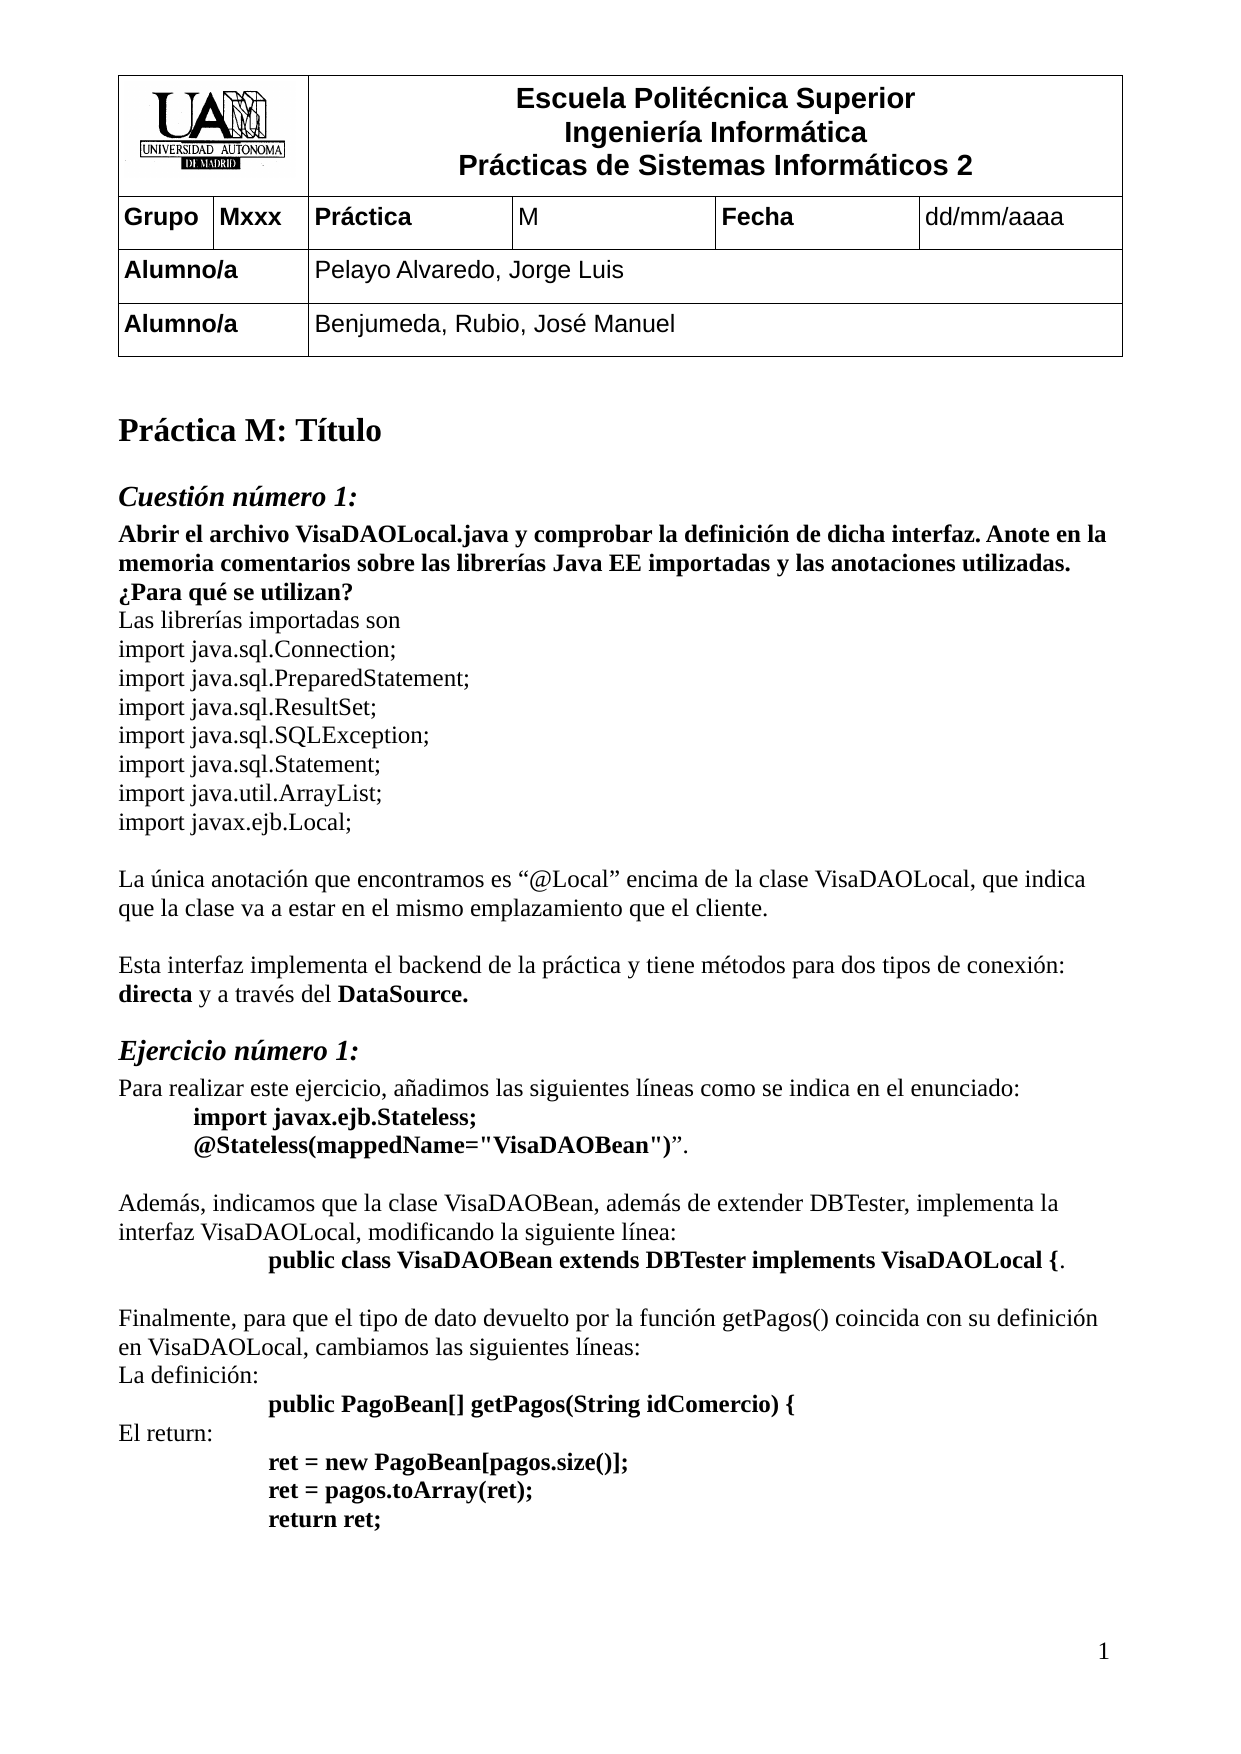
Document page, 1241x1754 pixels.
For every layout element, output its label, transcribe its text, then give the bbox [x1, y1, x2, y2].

text Esta interfaz implementa el backend de la práctica y tiene métodos para dos tipos de conexión: directa y a través del DataSource. [118, 951, 1122, 1008]
table_cell M [513, 197, 715, 249]
text import java.sql.Connection; [118, 634, 1122, 663]
picture [123, 81, 296, 178]
subtitle Cuestión número 1: [118, 479, 1122, 513]
table_cell Práctica [309, 197, 512, 249]
text La única anotación que encontramos es “@Local” encima de la clase VisaDAOLocal, que indica que la clase va a estar en el mismo emplazamiento que el cliente. [118, 864, 1122, 922]
text Para realizar este ejercicio, añadimos las siguientes líneas como se indica en el enunciado: [118, 1073, 1122, 1102]
text import javax.ejb.Stateless; [193, 1102, 1122, 1130]
text ret = new PagoBean[pagos.size()]; [268, 1447, 1122, 1475]
subtitle Práctica M: Título [118, 410, 1122, 448]
table_cell Alumno/a [119, 250, 308, 302]
table_cell dd/mm/aaaa [920, 197, 1122, 249]
text Abrir el archivo VisaDAOLocal.java y comprobar la definición de dicha interfaz. Anote en la memoria comentarios sobre las librerías Java EE importadas y las anotaciones utilizadas. ¿Para qué se utilizan? [118, 519, 1122, 606]
text El return: [118, 1418, 1122, 1447]
text import java.sql.PreparedStatement; [118, 663, 1122, 692]
table_cell Fecha [716, 197, 919, 249]
text import javax.ejb.Local; [118, 807, 1122, 836]
text ret = pagos.toArray(ret); [268, 1475, 1122, 1504]
text @Stateless(mappedName="VisaDAOBean")”. [193, 1130, 1122, 1159]
text La definición: [118, 1360, 1122, 1389]
table_header [119, 76, 308, 196]
text import java.sql.ResultSet; [118, 692, 1122, 721]
text import java.util.ArrayList; [118, 778, 1122, 807]
text public class VisaDAOBean extends DBTester implements VisaDAOLocal {. [268, 1245, 1122, 1274]
table_cell Mxxx [214, 197, 308, 249]
table_cell Pelayo Alvaredo, Jorge Luis [309, 250, 1122, 302]
text return ret; [268, 1504, 1122, 1533]
table_cell Benjumeda, Rubio, José Manuel [309, 304, 1122, 356]
table_header Escuela Politécnica Superior Ingeniería Informática Prácticas de Sistemas Informáticos 2 [309, 76, 1122, 196]
table_cell Alumno/a [119, 304, 308, 356]
subtitle Ejercicio número 1: [118, 1033, 1122, 1067]
text Las librerías importadas son [118, 606, 1122, 634]
text public PagoBean[] getPagos(String idComercio) { [268, 1389, 1122, 1418]
text Finalmente, para que el tipo de dato devuelto por la función getPagos() coincida con su definición en VisaDAOLocal, cambiamos las siguientes líneas: [118, 1303, 1122, 1360]
text Además, indicamos que la clase VisaDAOBean, además de extender DBTester, implementa la interfaz VisaDAOLocal, modificando la siguiente línea: [118, 1188, 1122, 1245]
text import java.sql.SQLException; [118, 721, 1122, 749]
text import java.sql.Statement; [118, 749, 1122, 778]
table_cell Grupo [119, 197, 213, 249]
